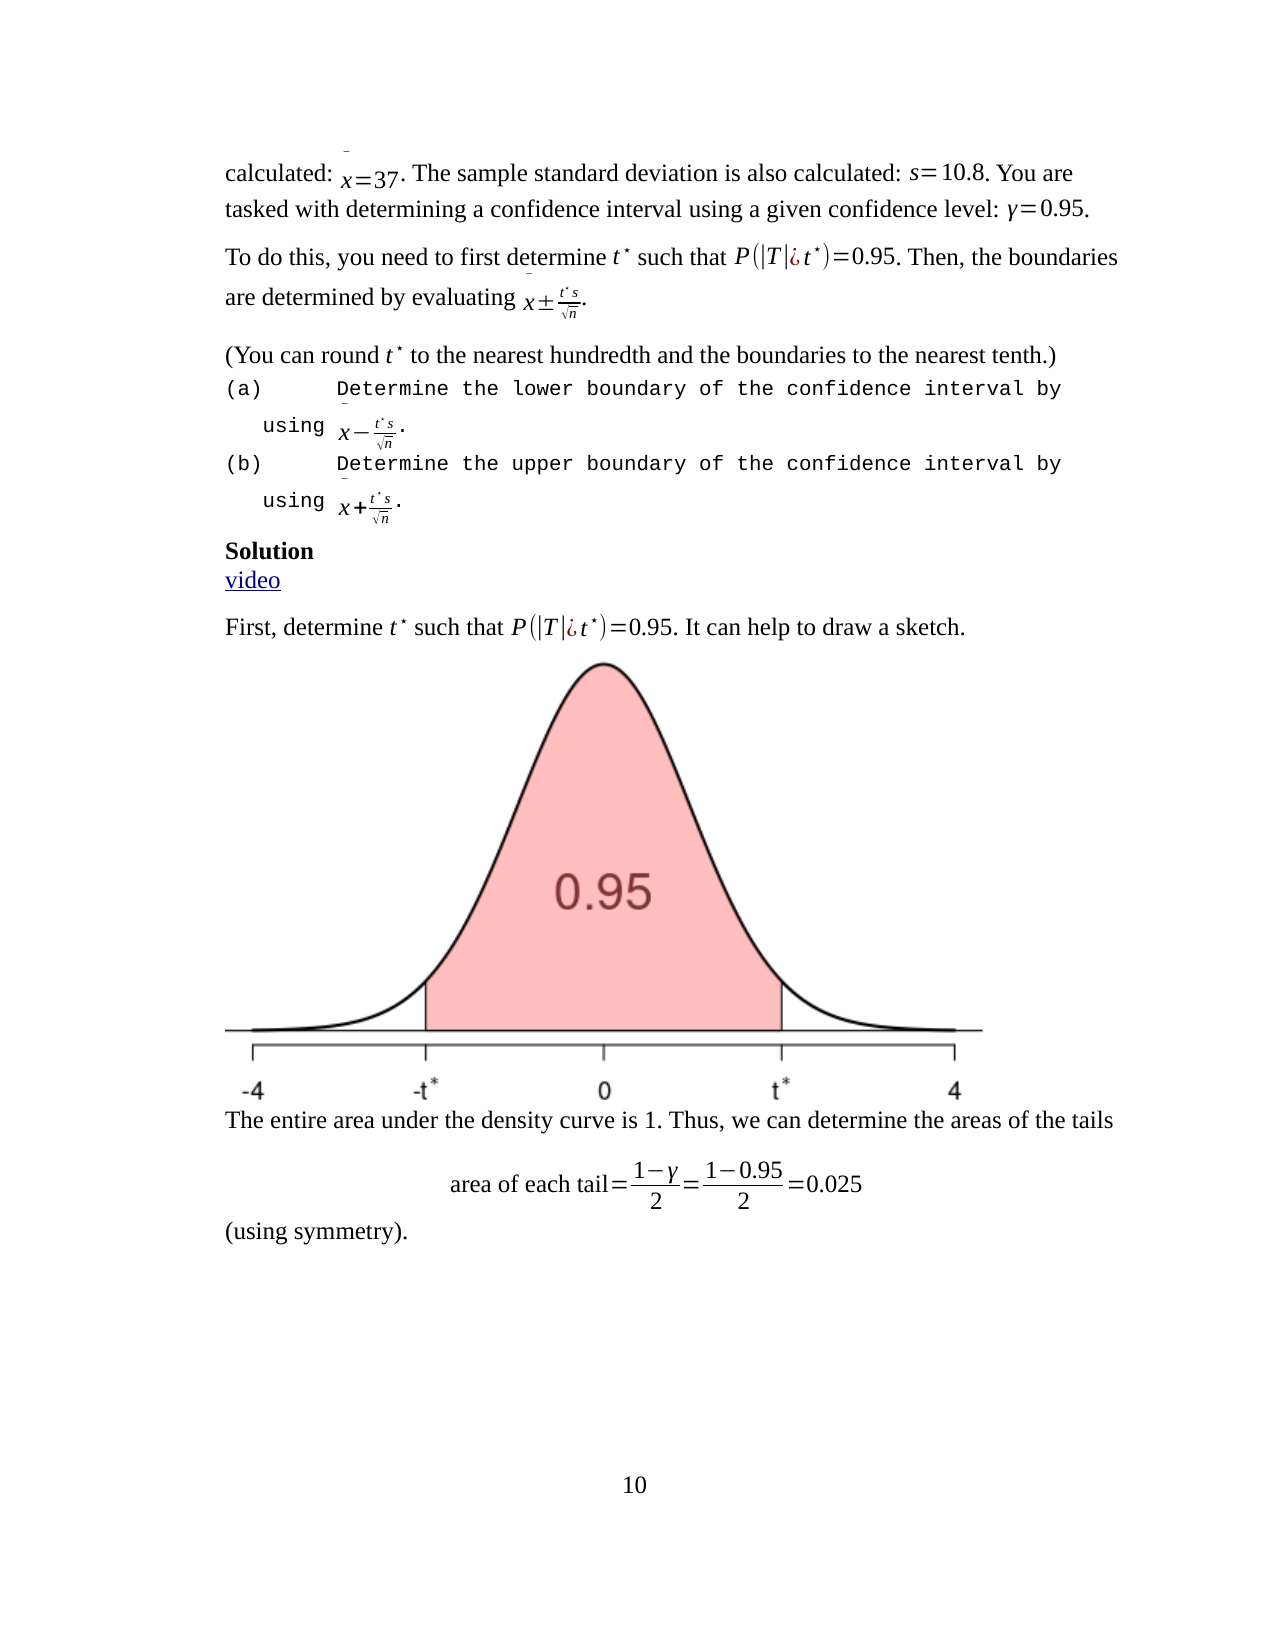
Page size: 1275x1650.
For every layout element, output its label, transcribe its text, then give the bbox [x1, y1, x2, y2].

list (You can round to the nearest hundredth and the boundaries to the nearest tenth.) [187, 340, 1125, 369]
list Question A population’s mean () and standard deviation () are unknown, but the population is approximately normal. A sample of size is taken, and the sample mean is calculated: . The sample standard deviation is also calculated: . You are tasked with determining a confidence interval using a given confidence level: . [187, 150, 1125, 223]
list To do this, you need to first determine such that . Then, the boundaries are determined by evaluating . [187, 241, 1125, 322]
list Determine the upper boundary of the confidence interval by using . [225, 453, 1125, 527]
list Determine the lower boundary of the confidence interval by using . [225, 378, 1125, 453]
list The entire area under the density curve is 1. Thus, we can determine the areas of the tails (using symmetry). [187, 651, 1125, 1244]
list First, determine such that . It can help to draw a sketch. [187, 612, 1125, 642]
list Solution video [187, 536, 1125, 594]
picture [225, 650, 983, 1106]
